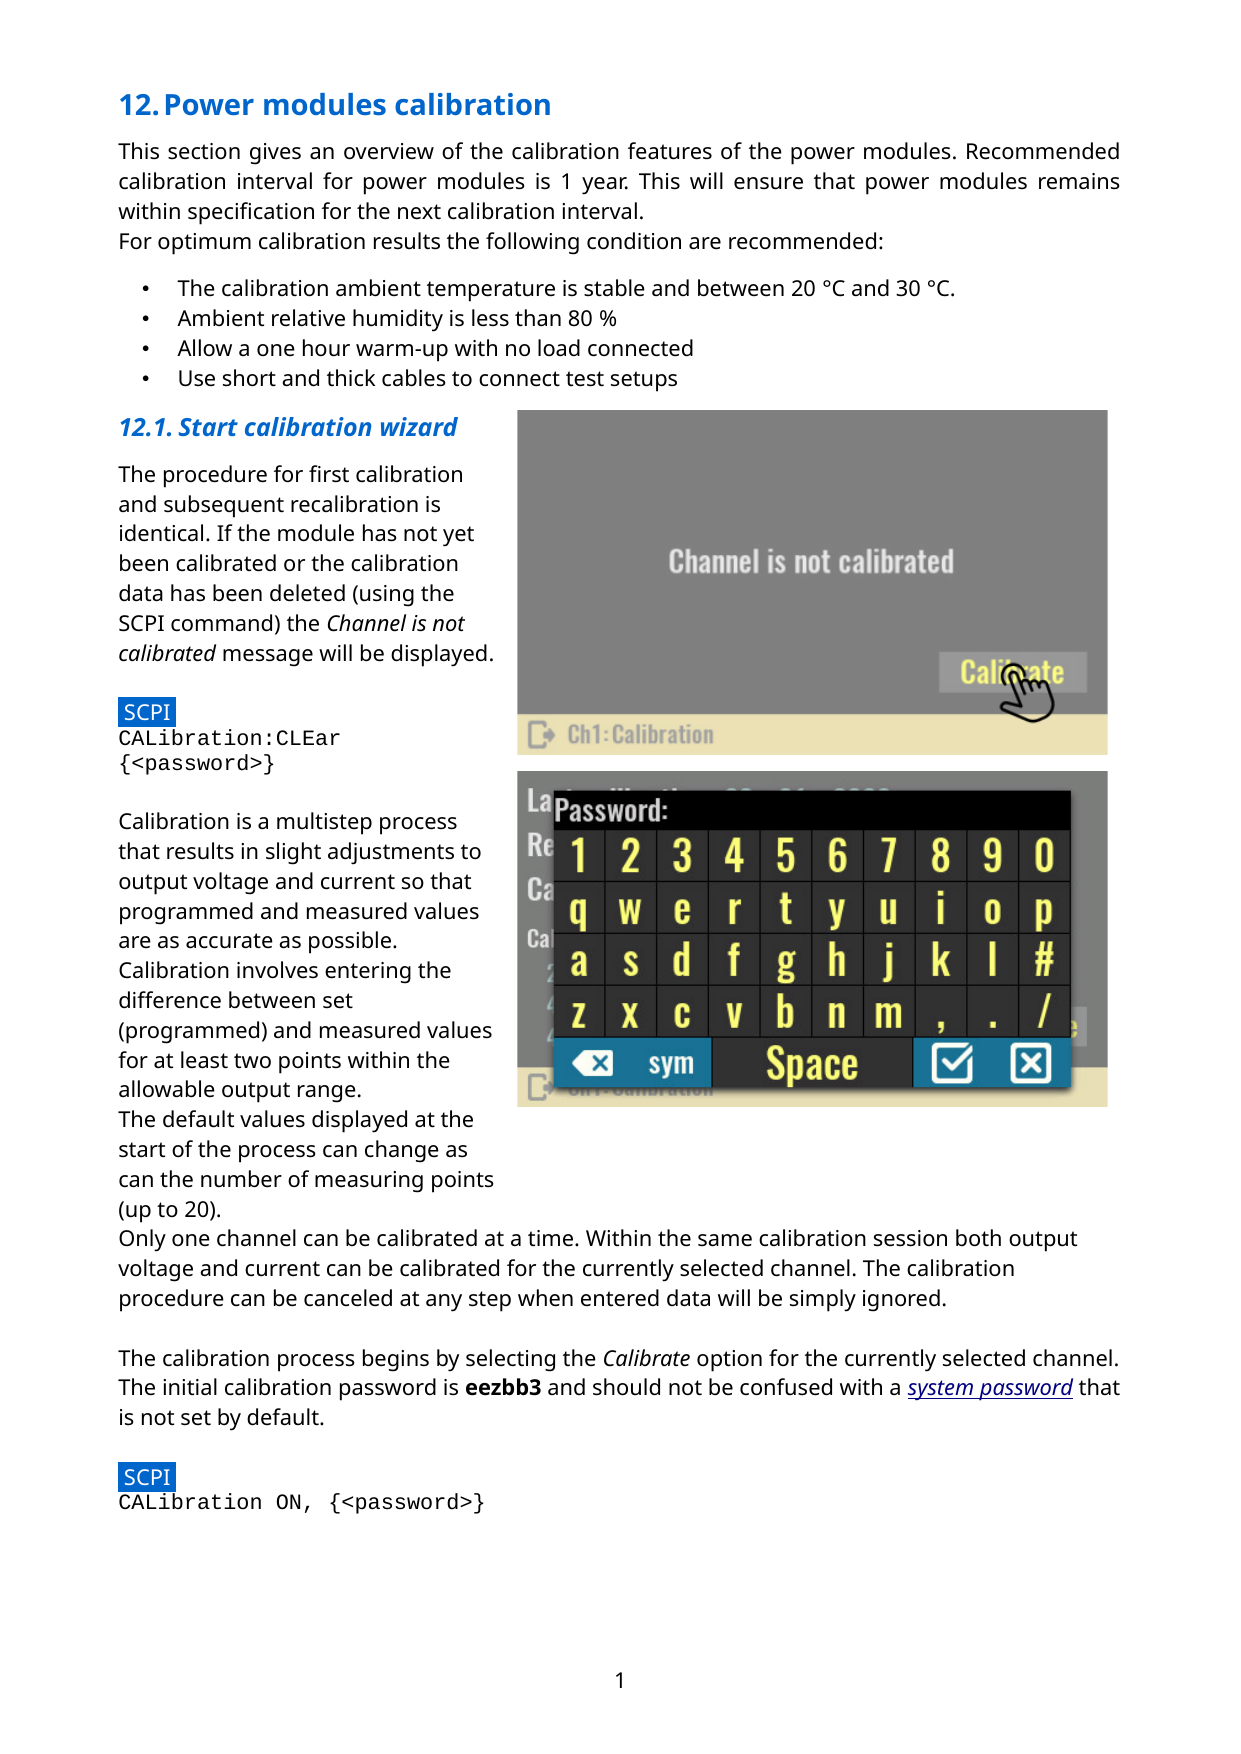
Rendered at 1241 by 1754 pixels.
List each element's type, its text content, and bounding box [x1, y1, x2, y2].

text This section gives an overview of the calibration features of the power modules. Recommended calibration interval for power modules is 1 year. This will ensure that power modules remains within specification for the next calibration interval. [118, 136, 1122, 226]
list Use short and thick cables to connect test setups [142, 362, 1110, 392]
subtitle Power modules calibration [118, 84, 1122, 124]
list Ambient relative humidity is less than 80 % [142, 303, 1110, 333]
table_header Start calibration wizard The procedure for first calibration and subsequent recalibration is identical. If the module has not yet been calibrated or the calibration data has been deleted (using the SCPI command) the Channel is not calibrated message will be displayed. SCPI CALibration:CLEar {<password>} Calibration is a multistep process that results in slight adjustments to output voltage and current so that programmed and measured values are as accurate as possible. Calibration involves entering the difference between set (programmed) and measured values for at least two points within the allowable output range. The default values displayed at the start of the process can change as can the number of measuring points (up to 20). [118, 410, 502, 1223]
list Allow a one hour warm-up with no load connected [142, 333, 1110, 362]
table_header [502, 410, 1123, 772]
text For optimum calibration results the following condition are recommended: [118, 226, 1122, 255]
table_cell Only one channel can be calibrated at a time. Within the same calibration session both output voltage and current can be calibrated for the currently selected channel. The calibration procedure can be canceled at any step when entered data will be simply ignored. The calibration process begins by selecting the Calibrate option for the currently selected channel. The initial calibration password is eezbb3 and should not be confused with a system password that is not set by default. SCPI CALibration ON, {<password>} [118, 1224, 1123, 1516]
picture [517, 771, 1108, 1107]
list The calibration ambient temperature is stable and between 20 °C and 30 °C. [142, 273, 1110, 303]
picture [517, 410, 1108, 755]
table_cell [502, 772, 1123, 1223]
